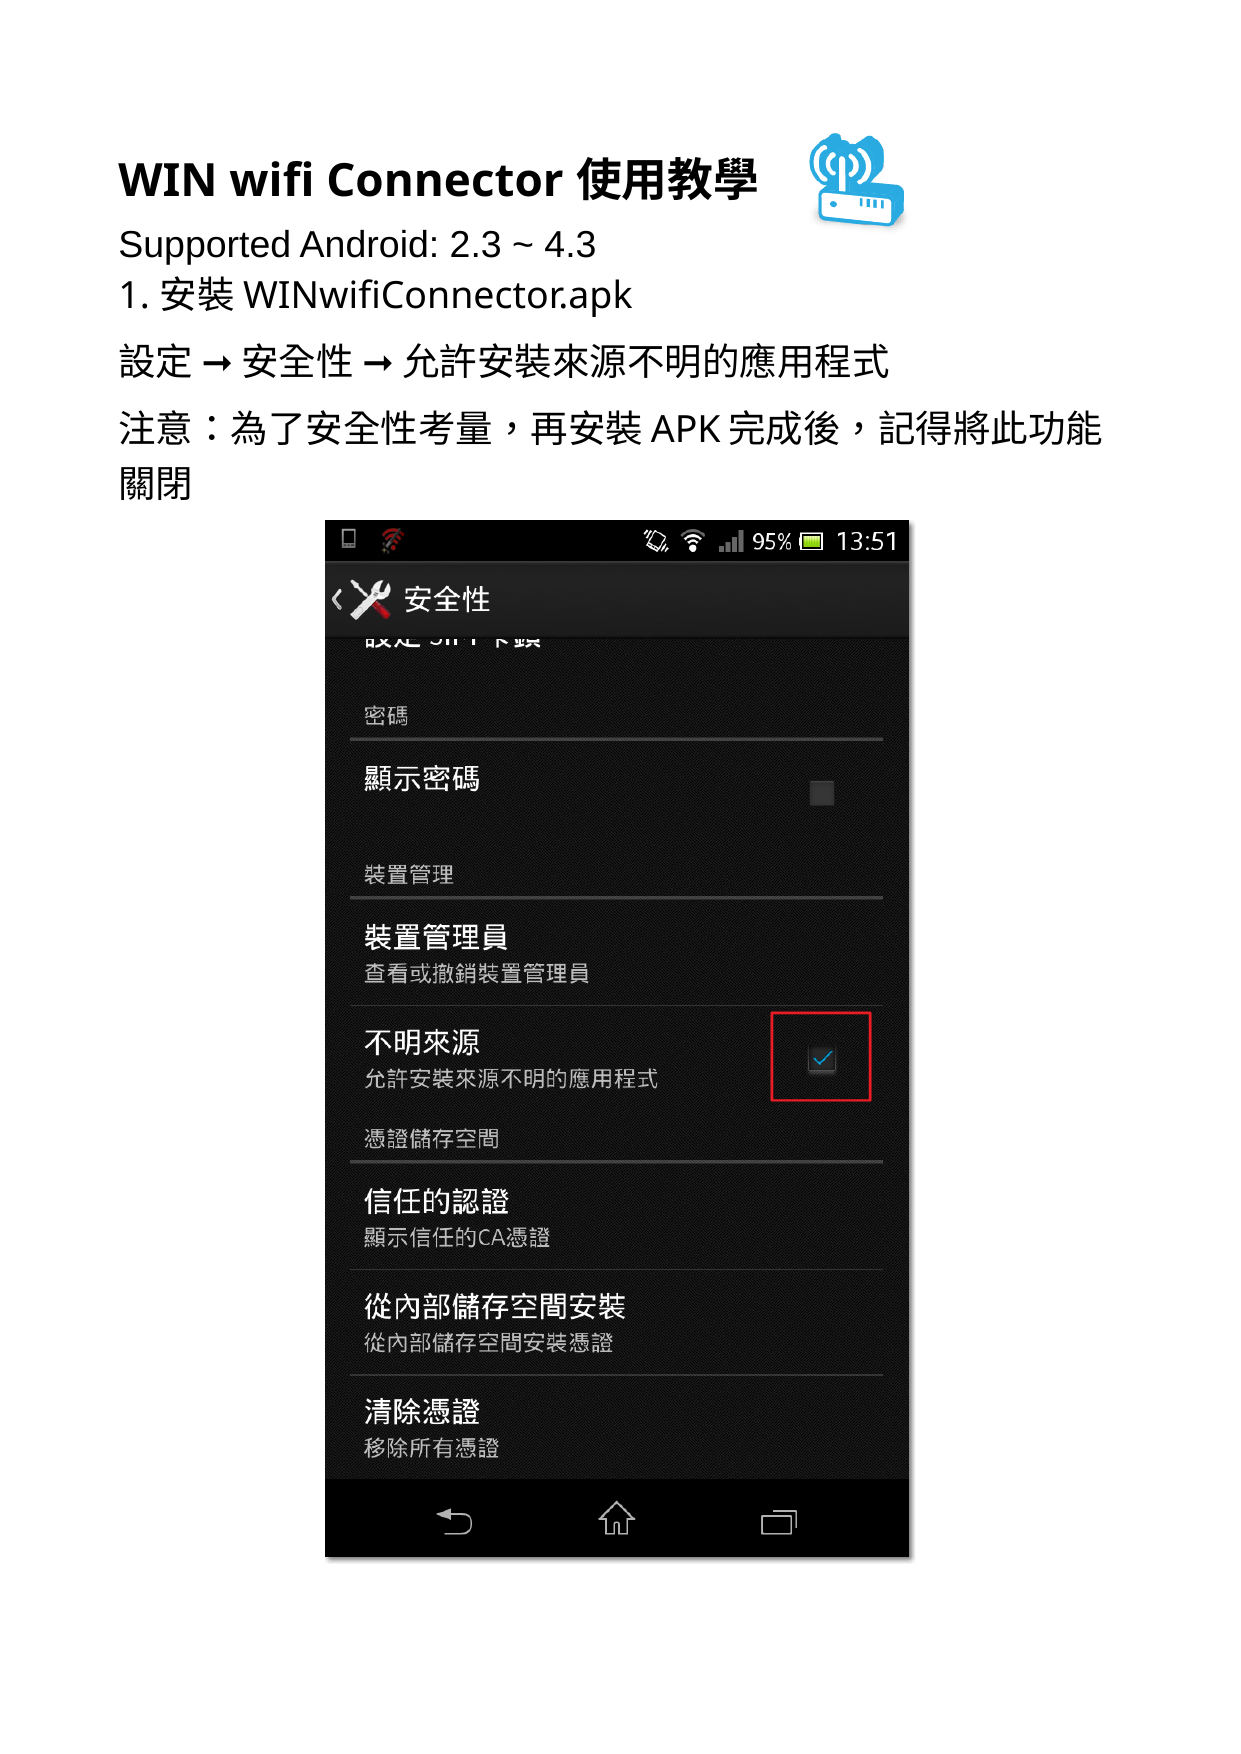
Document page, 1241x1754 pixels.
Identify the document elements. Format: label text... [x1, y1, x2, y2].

picture [798, 118, 915, 235]
text Supported Android: 2.3 ~ 4.3 [118, 222, 1122, 265]
text 注意：為了安全性考量，再安裝APK完成後，記得將此功能關閉 [118, 399, 1122, 508]
subtitle [915, 143, 1122, 210]
picture [325, 520, 916, 1564]
subtitle WIN wifi Connector 使用教學 [118, 143, 798, 210]
text 1. 安裝 WINwifiConnector.apk [118, 265, 1122, 320]
text 設定 ➞ 安全性 ➞ 允許安裝來源不明的應用程式 [118, 332, 1122, 387]
